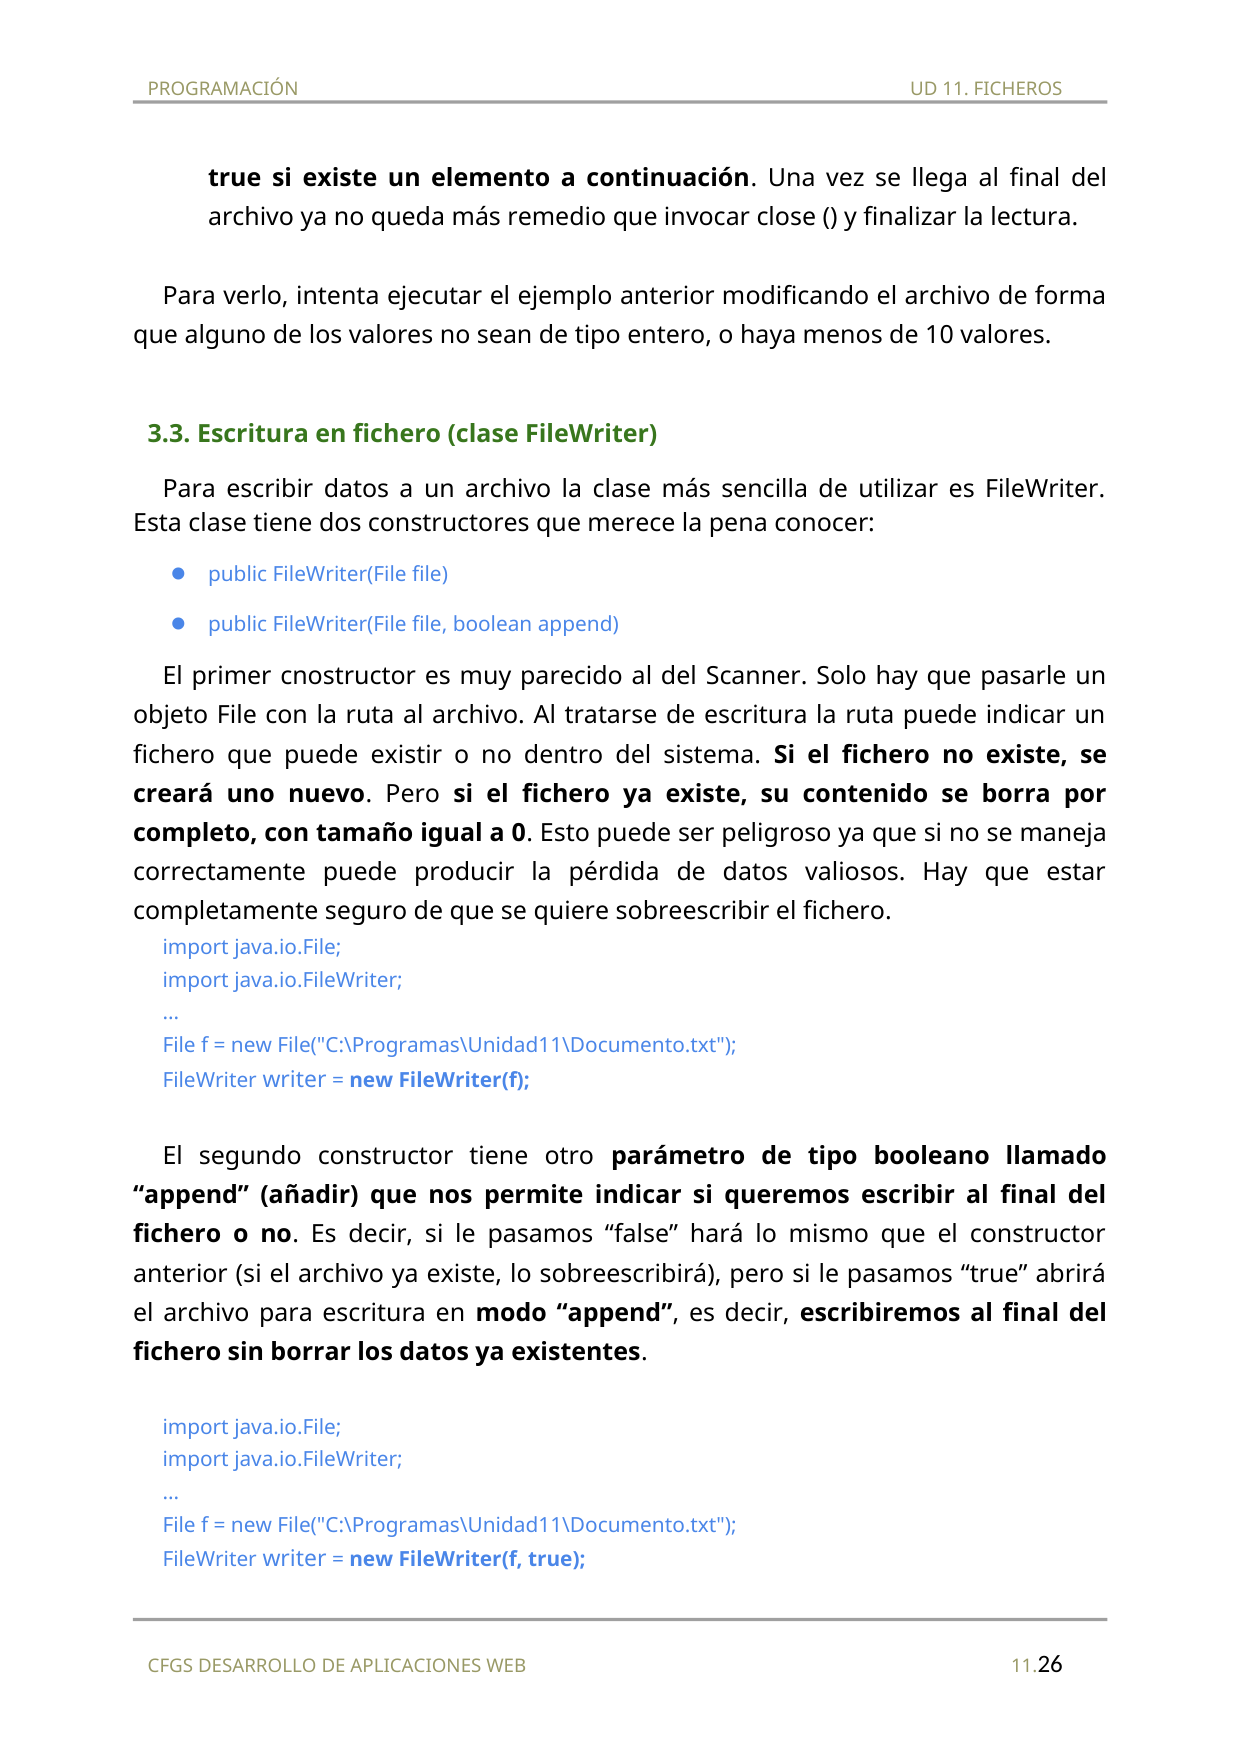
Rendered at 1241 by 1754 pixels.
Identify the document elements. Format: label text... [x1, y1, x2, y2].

text El primer cnostructor es muy parecido al del Scanner. Solo hay que pasarle un objeto File con la ruta al archivo. Al tratarse de escritura la ruta puede indicar un fichero que puede existir o no dentro del sistema. Si el fichero no existe, se creará uno nuevo. Pero si el fichero ya existe, su contenido se borra por completo, con tamaño igual a 0. Esto puede ser peligroso ya que si no se maneja correctamente puede producir la pérdida de datos valiosos. Hay que estar completamente seguro de que se quiere sobreescribir el fichero. [133, 658, 1107, 927]
text Para verlo, intenta ejecutar el ejemplo anterior modificando el archivo de forma que alguno de los valores no sean de tipo entero, o haya menos de 10 valores. [133, 277, 1107, 351]
text import java.io.File; [133, 1412, 1107, 1440]
text FileWriter writer = new FileWriter(f); [133, 1063, 1107, 1094]
text import java.io.FileWriter; [133, 965, 1107, 993]
text Para escribir datos a un archivo la clase más sencilla de utilizar es FileWriter. Esta clase tiene dos constructores que merece la pena conocer: [133, 471, 1107, 539]
list true si existe un elemento a continuación. Una vez se llega al final del archivo ya no queda más remedio que invocar close () y finalizar la lectura. [170, 160, 1107, 233]
text ... [133, 1477, 1107, 1506]
text FileWriter writer = new FileWriter(f, true); [133, 1542, 1107, 1573]
subtitle 3.3. Escritura en fichero (clase FileWriter) [133, 416, 1107, 450]
text ... [133, 997, 1107, 1026]
list public FileWriter(File file, boolean append) [170, 609, 1107, 637]
list public FileWriter(File file) [170, 559, 1107, 588]
text El segundo constructor tiene otro parámetro de tipo booleano llamado “append” (añadir) que nos permite indicar si queremos escribir al final del fichero o no. Es decir, si le pasamos “false” hará lo mismo que el constructor anterior (si el archivo ya existe, lo sobreescribirá), pero si le pasamos “true” abrirá el archivo para escritura en modo “append”, es decir, escribiremos al final del fichero sin borrar los datos ya existentes. [133, 1138, 1107, 1368]
text import java.io.File; [133, 932, 1107, 961]
text File f = new File("C:\Programas\Unidad11\Documento.txt"); [133, 1030, 1107, 1058]
text import java.io.FileWriter; [133, 1444, 1107, 1473]
text File f = new File("C:\Programas\Unidad11\Documento.txt"); [133, 1510, 1107, 1538]
